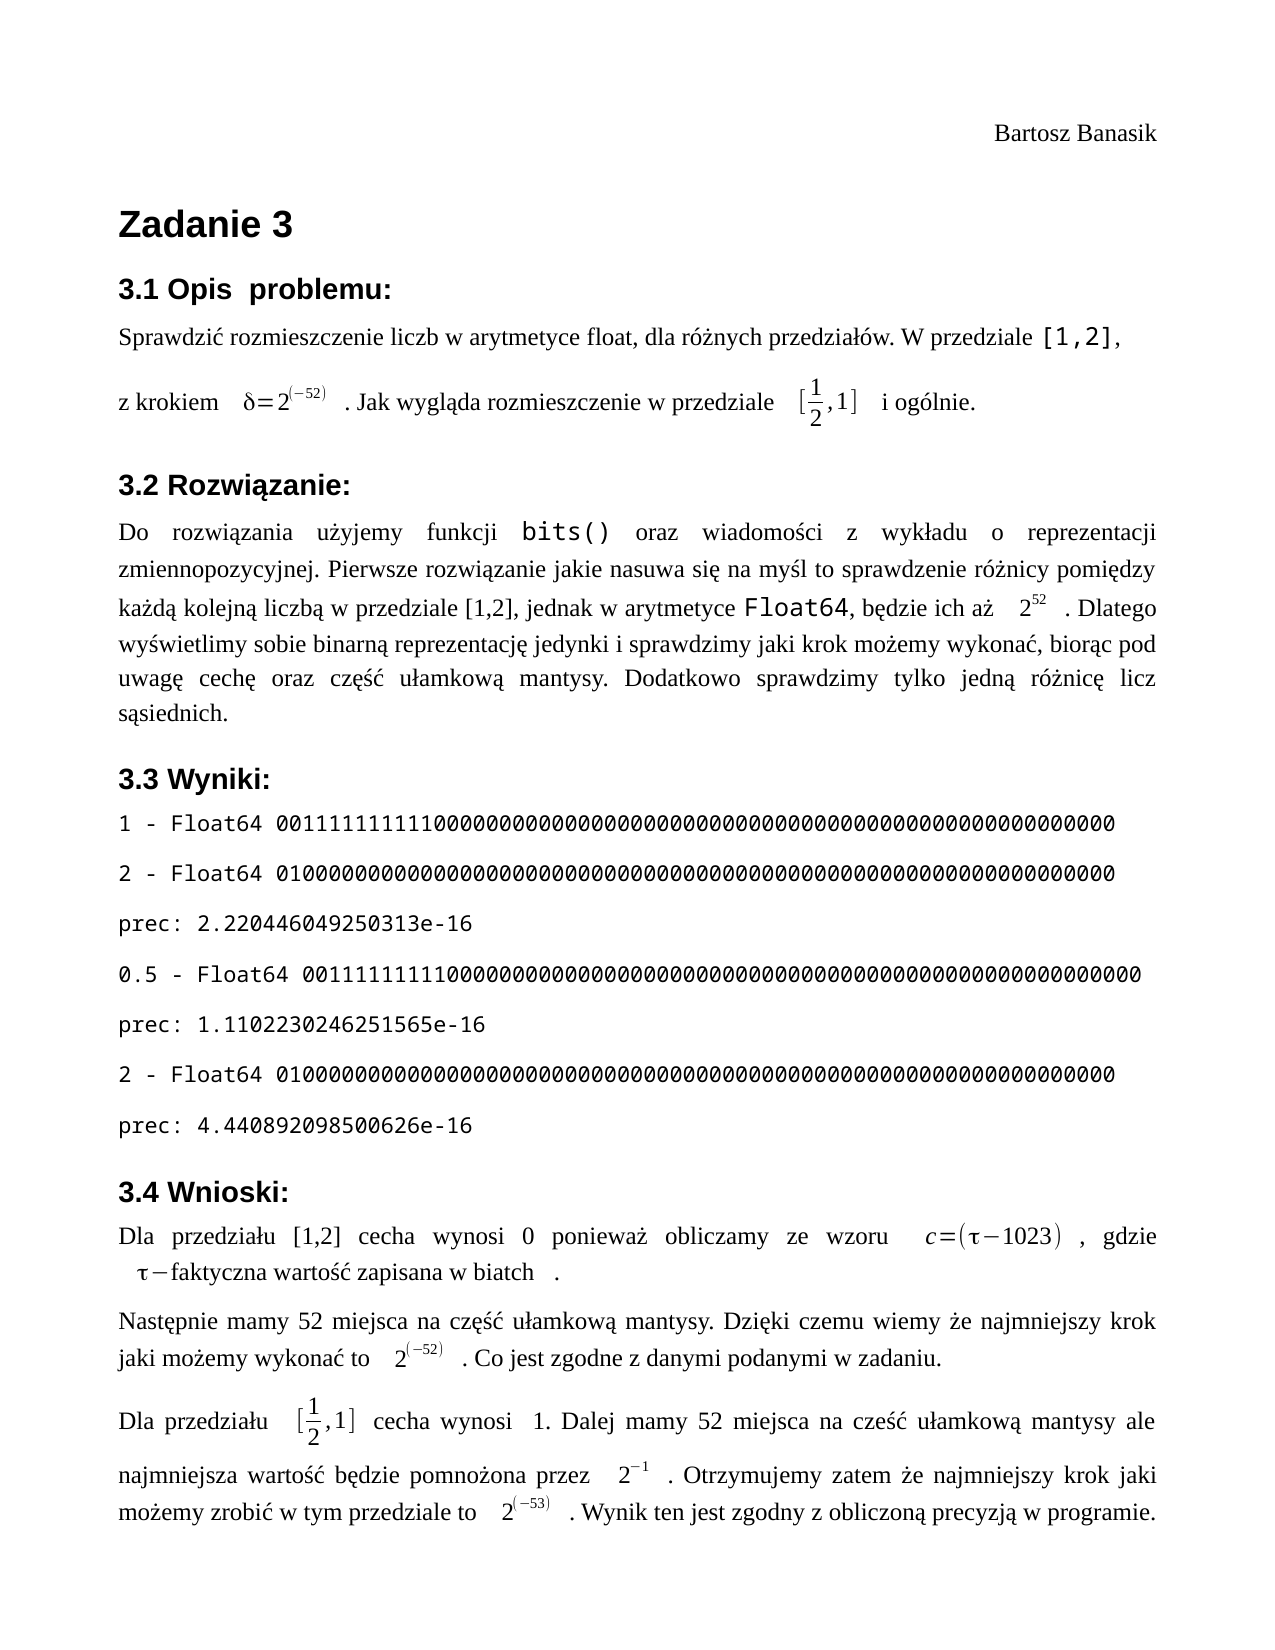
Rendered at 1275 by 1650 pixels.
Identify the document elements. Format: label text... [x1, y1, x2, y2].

text prec: 2.220446049250313e-16 [118, 908, 1157, 938]
text prec: 1.1102230246251565e-16 [118, 1009, 1157, 1039]
text 2 - Float64 0100000000000000000000000000000000000000000000000000000000000000 [118, 1059, 1157, 1089]
text Sprawdzić rozmieszczenie liczb w arytmetyce float, dla różnych przedziałów. W przedziale [1,2], [118, 318, 1157, 352]
subtitle 3.3 Wyniki: [118, 762, 1157, 795]
subtitle Zadanie 3 [118, 201, 1157, 245]
subtitle 3.1 Opis problemu: [118, 272, 1157, 306]
text Następnie mamy 52 miejsca na część ułamkową mantysy. Dzięki czemu wiemy że najmniejszy krok jaki możemy wykonać to . Co jest zgodne z danymi podanymi w zadaniu. [118, 1306, 1157, 1372]
text prec: 4.440892098500626e-16 [118, 1110, 1157, 1139]
text 1 - Float64 0011111111110000000000000000000000000000000000000000000000000000 [118, 808, 1157, 838]
text 0.5 - Float64 0011111111100000000000000000000000000000000000000000000000000000 [118, 959, 1157, 988]
text Dla przedziału [1,2] cecha wynosi 0 ponieważ obliczamy ze wzoru , gdzie . [118, 1221, 1157, 1286]
text Dla przedziału cecha wynosi 1. Dalej mamy 52 miejsca na cześć ułamkową mantysy ale najmniejsza wartość będzie pomnożona przez . Otrzymujemy zatem że najmniejszy krok jaki możemy zrobić w tym przedziale to . Wynik ten jest zgodny z obliczoną precyzją w programie. Zastanówmy się jak wyglądałby krok w dowolnym przedziale postaci . Najmniejszą liczbą w tym przedziale jest , zatem cecha wynosi . Następnie mamy 52 bity części ułamkowej mantysy, zatem szukany przez nas krok jest równy . Co sprawdza się zadanych przedziałów. [118, 1392, 1157, 1526]
text Do rozwiązania użyjemy funkcji bits() oraz wiadomości z wykładu o reprezentacji zmiennopozycyjnej. Pierwsze rozwiązanie jakie nasuwa się na myśl to sprawdzenie różnicy pomiędzy każdą kolejną liczbą w przedziale [1,2], jednak w arytmetyce Float64, będzie ich aż . Dlatego wyświetlimy sobie binarną reprezentację jedynki i sprawdzimy jaki krok możemy wykonać, biorąc pod uwagę cechę oraz część ułamkową mantysy. Dodatkowo sprawdzimy tylko jedną różnicę licz sąsiednich. [118, 514, 1157, 727]
text 2 - Float64 0100000000000000000000000000000000000000000000000000000000000000 [118, 858, 1157, 888]
subtitle 3.4 Wnioski: [118, 1174, 1157, 1208]
text z krokiem . Jak wygląda rozmieszczenie w przedziale i ogólnie. [118, 374, 1157, 433]
subtitle 3.2 Rozwiązanie: [118, 468, 1157, 501]
